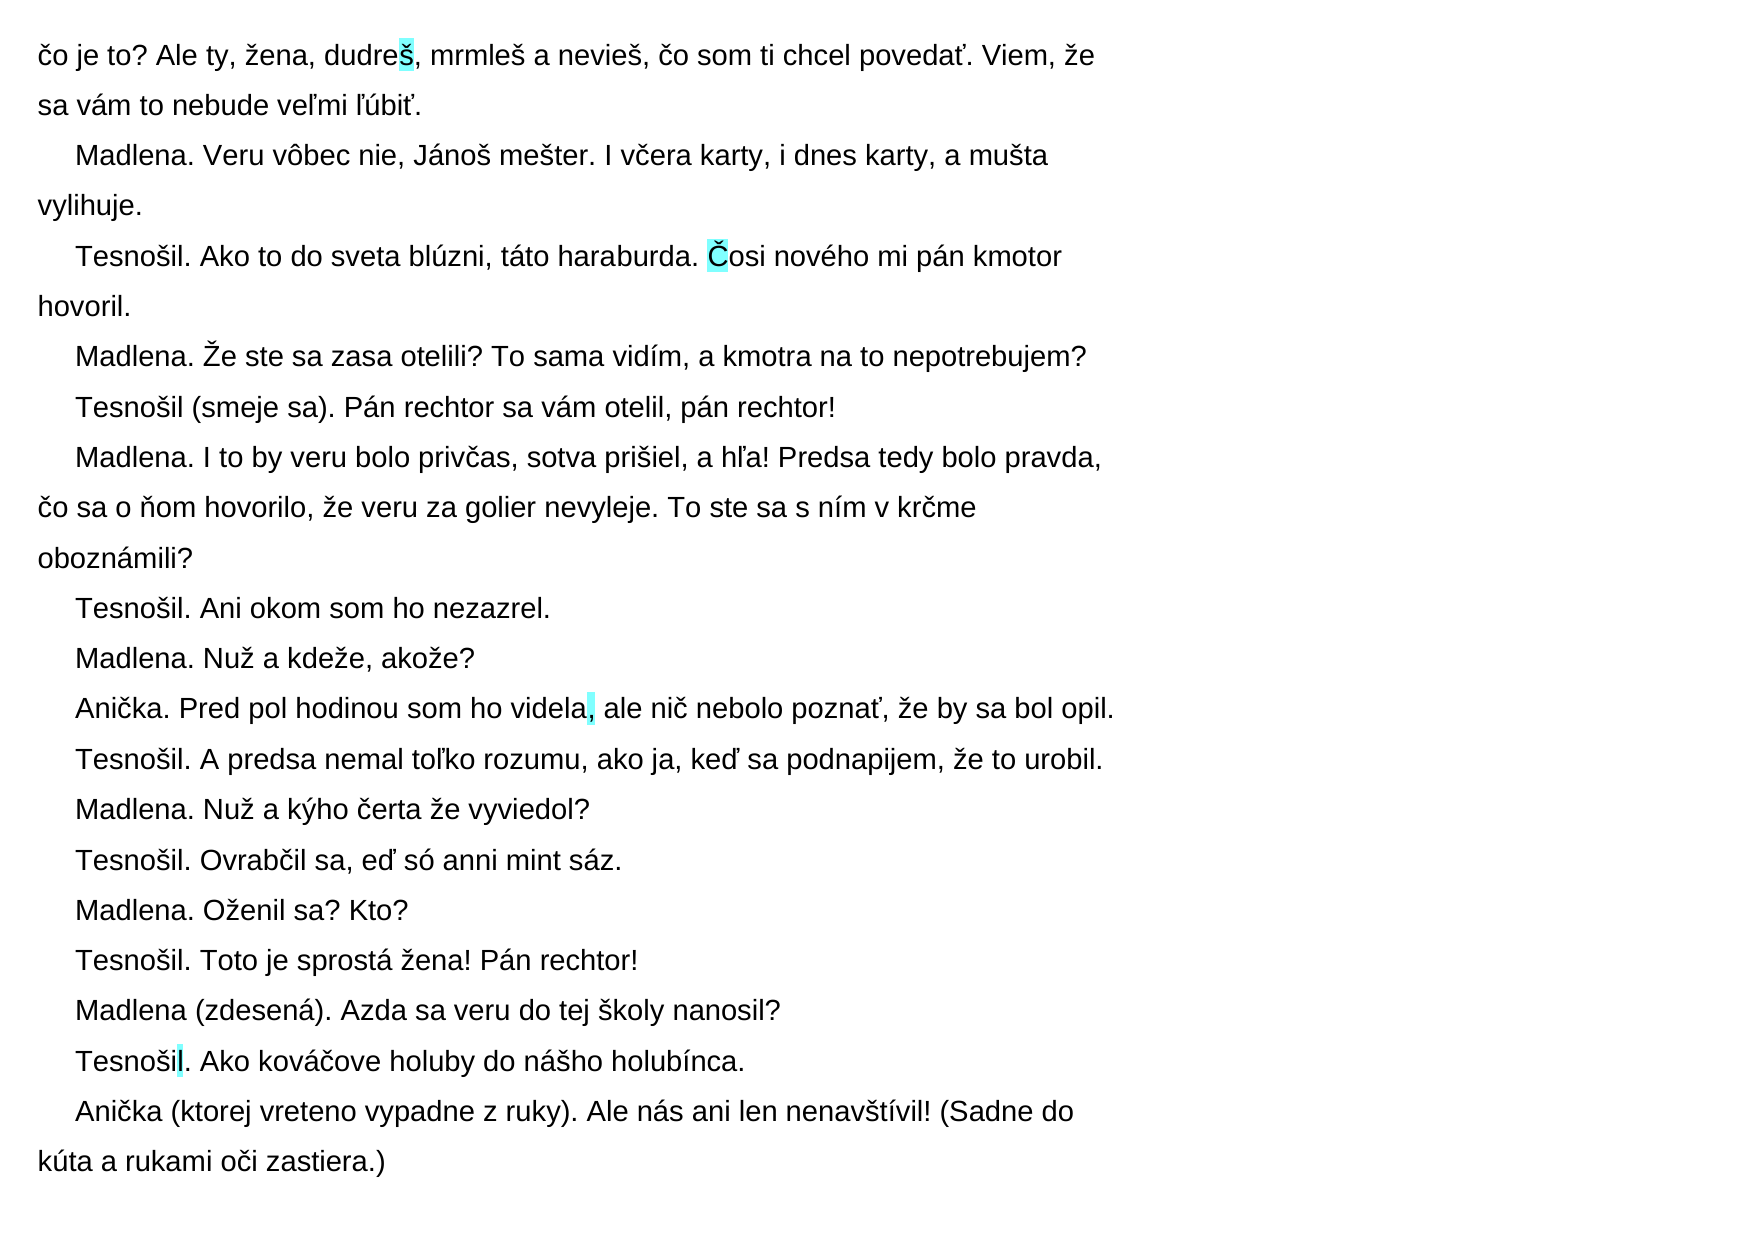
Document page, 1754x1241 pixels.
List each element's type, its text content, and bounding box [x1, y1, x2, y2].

text Tesnošil. Toto je sprostá žena! Pán rechtor! [37, 943, 1130, 977]
text Anička. Pred pol hodinou som ho videla, ale nič nebolo poznať, že by sa bol opil. [37, 692, 1130, 725]
text Madlena. Nuž a kdeže, akože? [37, 641, 1130, 675]
text Tesnošil. Ako to do sveta blúzni, táto hara­burda. Čosi nového mi pán kmotor hovoril. [37, 239, 1130, 323]
text Madlena. I to by veru bolo privčas, sotva prišiel, a hľa! Predsa tedy bolo pravda, čo sa o ňom hovorilo, že veru za golier nevyleje. To ste sa s ním v krčme oboznámili? [37, 440, 1130, 574]
text Madlena (zdesená). Azda sa veru do tej školy nanosil? [37, 993, 1130, 1027]
text Madlena. Oženil sa? Kto? [37, 893, 1130, 926]
text Madlena. Nuž a kýho čerta že vyviedol? [37, 792, 1130, 826]
text Tesnošil. Ako kováčove holuby do nášho holubínca. [37, 1044, 1130, 1077]
text Madlena. Že ste sa zasa otelili? To sama vidím, a kmotra na to nepotrebujem? [37, 339, 1130, 373]
text Tesnošil. Ovrabčil sa, eď só anni mint sáz. [37, 842, 1130, 876]
text Madlena. Veru vôbec nie, Jánoš mešter. I včera karty, i dnes karty, a mušta vylihuje. [37, 138, 1130, 222]
text Tesnošil (smeje sa). Pán rechtor sa vám otelil, pán rechtor! [37, 390, 1130, 423]
text Tesnošil. Ani okom som ho nezazrel. [37, 591, 1130, 624]
text Tesnošil. A predsa nemal toľko rozumu, ako ja, keď sa podnapijem, že to urobil. [37, 742, 1130, 775]
text čo je to? Ale ty, žena, dudreš, mrmleš a nevieš, čo som ti chcel povedať. Viem, že sa vám to nebude veľ­mi ľúbiť. [37, 37, 1130, 121]
text Anička (ktorej vreteno vypadne z ruky). Ale nás ani len nenavštívil! (Sadne do kúta a rukami oči zastiera.) [37, 1094, 1130, 1178]
